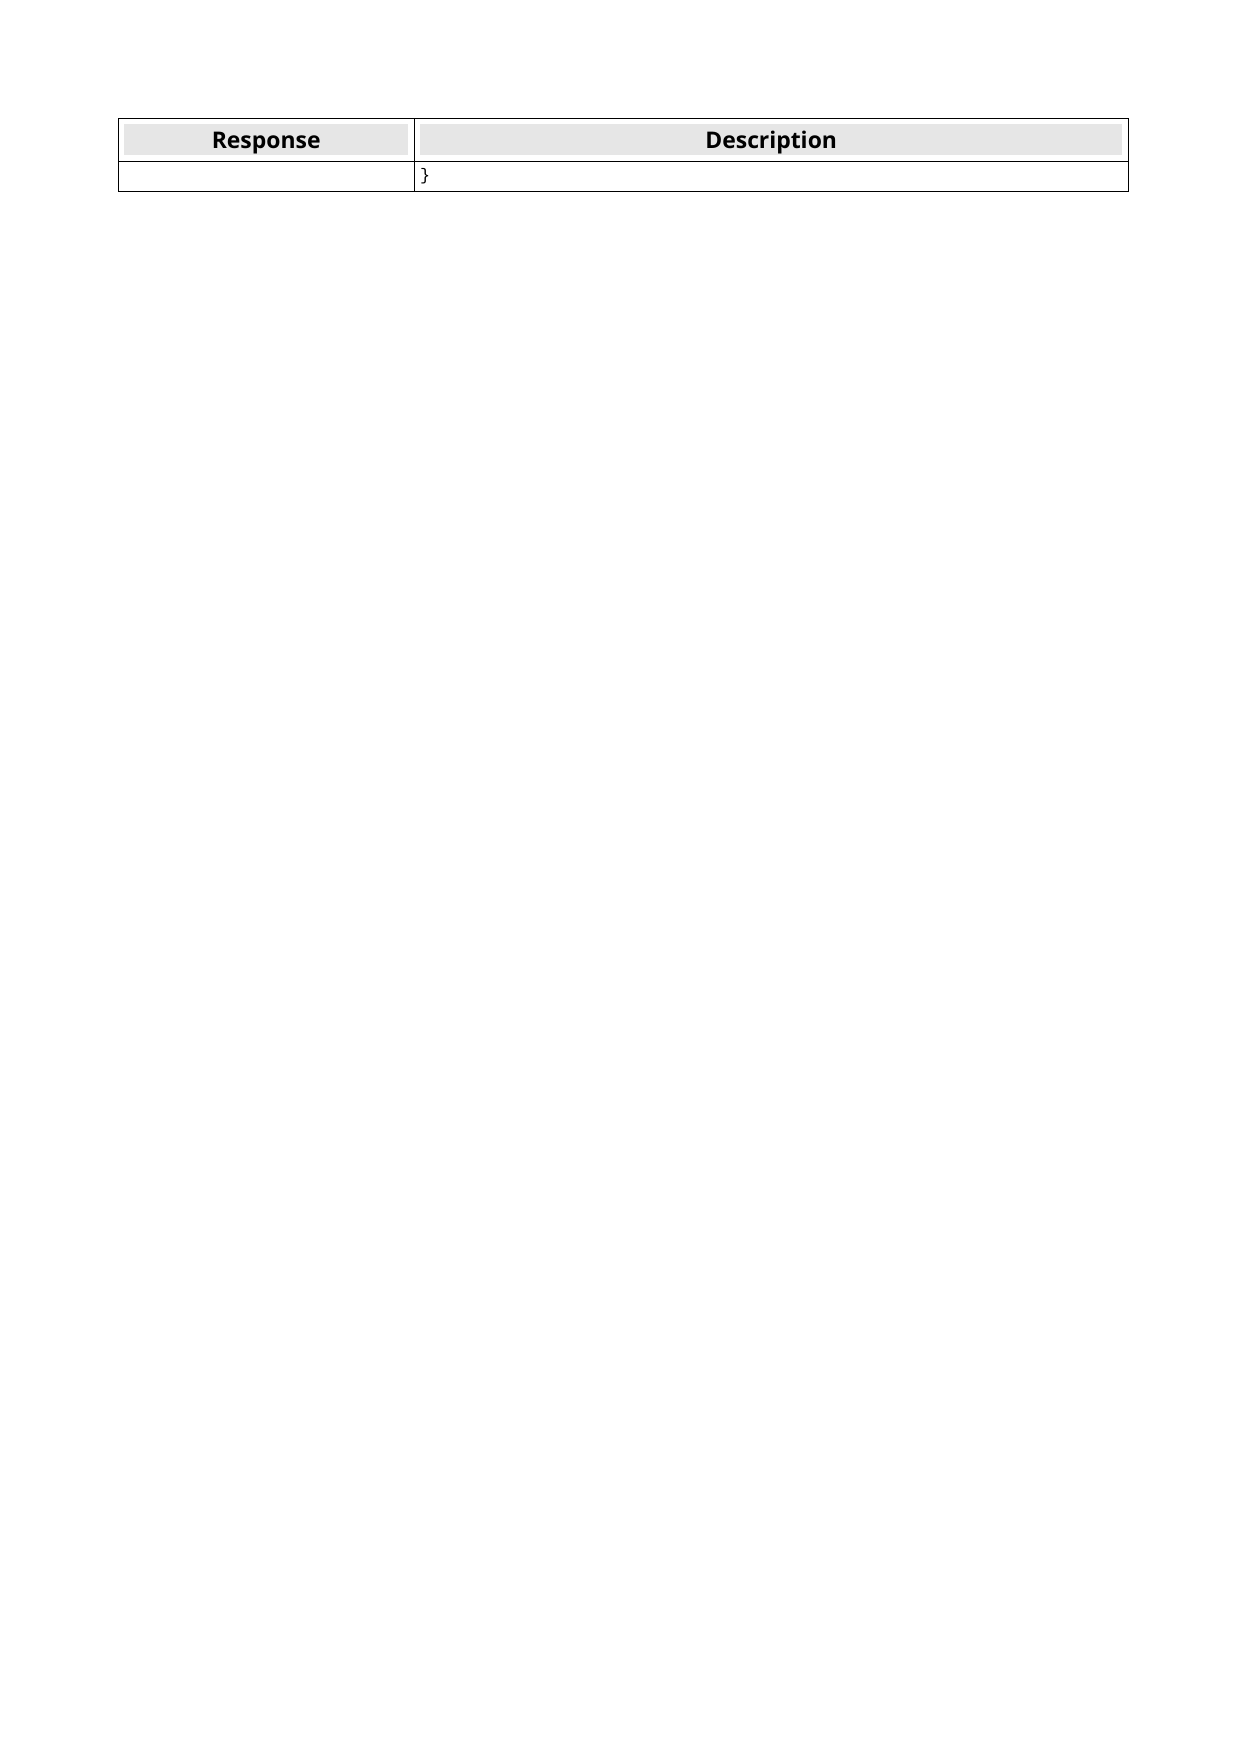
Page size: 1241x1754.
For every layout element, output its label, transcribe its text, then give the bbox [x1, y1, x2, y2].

table_cell } [415, 162, 1128, 191]
table_header Response [119, 119, 414, 161]
table_cell [119, 162, 414, 191]
table_header Description [415, 119, 1128, 161]
